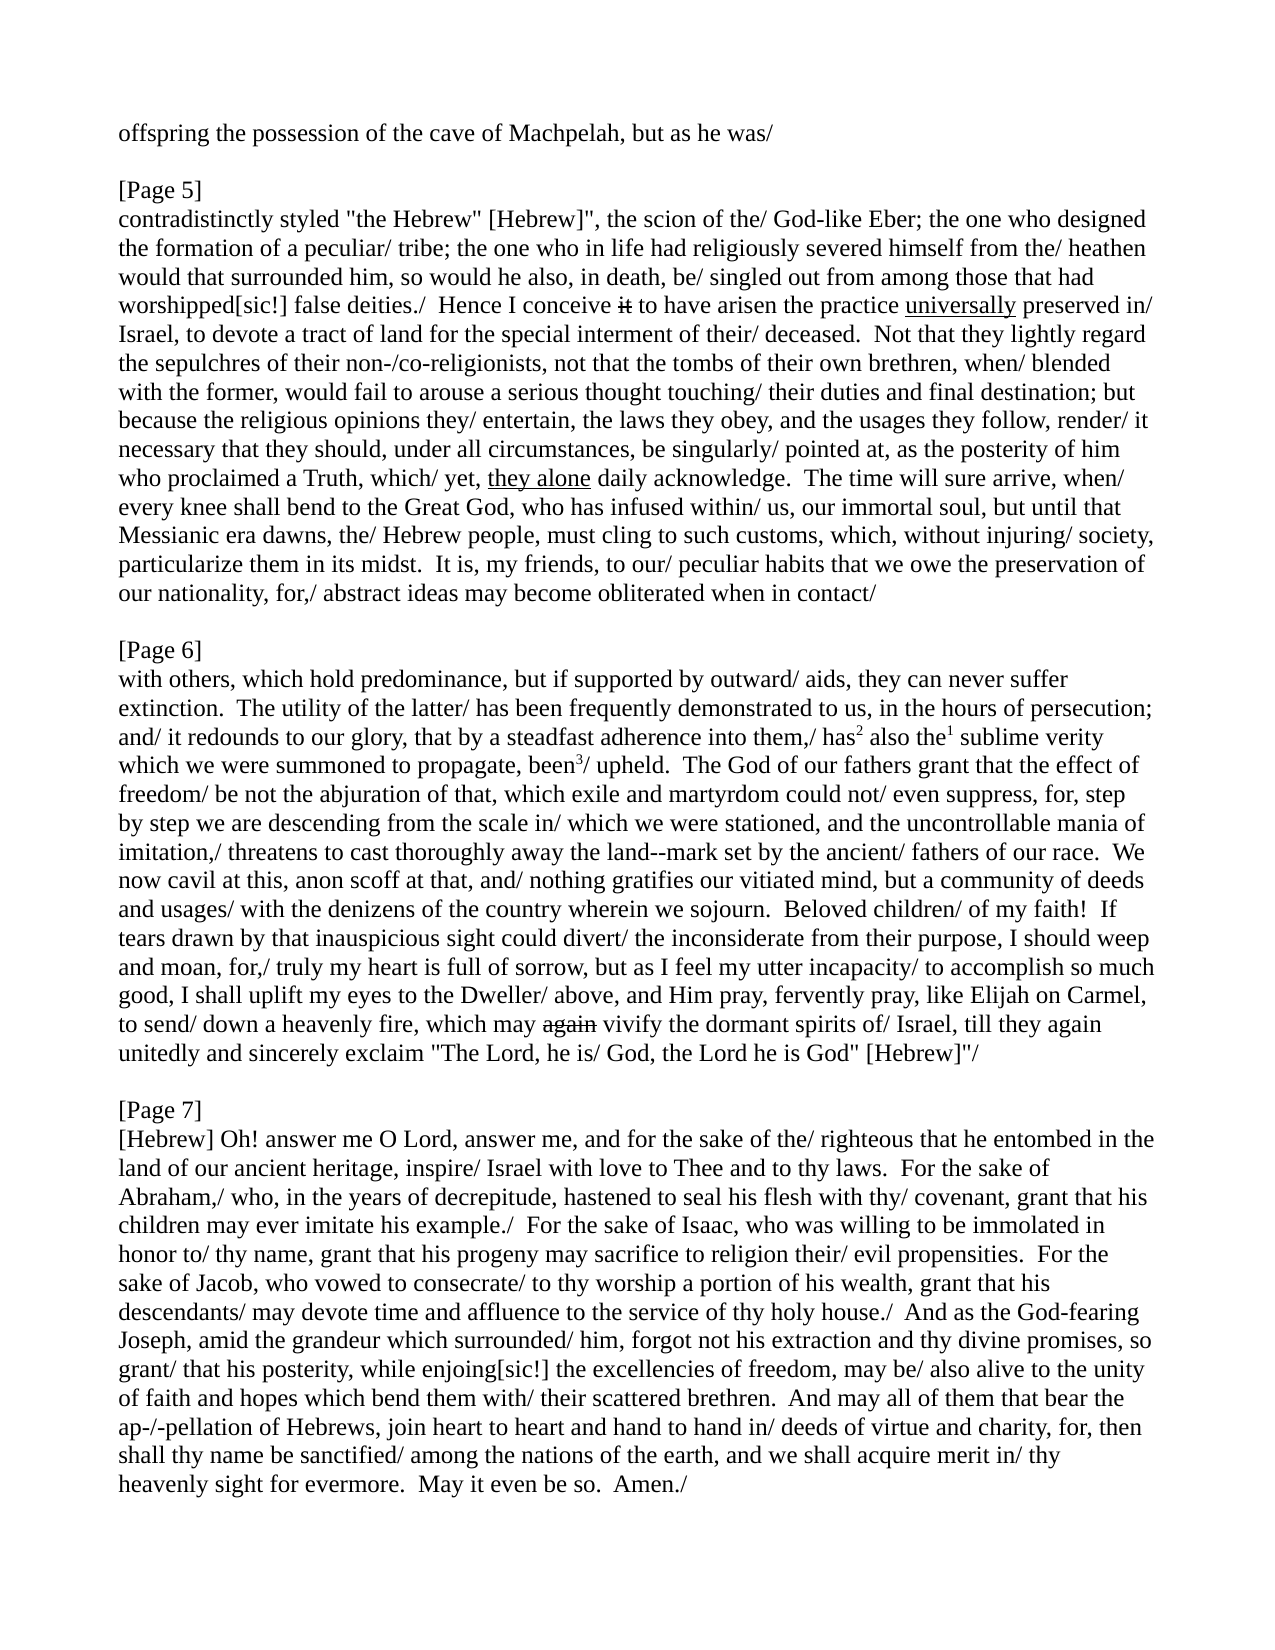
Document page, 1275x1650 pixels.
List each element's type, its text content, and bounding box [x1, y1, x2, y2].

text [Page 6] [118, 636, 1157, 664]
text [Page 7] [118, 1096, 1157, 1124]
text [Page 5] [118, 176, 1157, 204]
text offspring the possession of the cave of Machpelah, but as he was/ [118, 118, 1157, 147]
text [Hebrew] Oh! answer me O Lord, answer me, and for the sake of the/ righteous that he entombed in the land of our ancient heritage, inspire/ Israel with love to Thee and to thy laws. For the sake of Abraham,/ who, in the years of decrepitude, hastened to seal his flesh with thy/ covenant, grant that his children may ever imitate his example./ For the sake of Isaac, who was willing to be immolated in honor to/ thy name, grant that his progeny may sacrifice to religion their/ evil propensities. For the sake of Jacob, who vowed to consecrate/ to thy worship a portion of his wealth, grant that his descendants/ may devote time and affluence to the service of thy holy house./ And as the God-fearing Joseph, amid the grandeur which surrounded/ him, forgot not his extraction and thy divine promises, so grant/ that his posterity, while enjoing[sic!] the excellencies of freedom, may be/ also alive to the unity of faith and hopes which bend them with/ their scattered brethren. And may all of them that bear the ap-/-pellation of Hebrews, join heart to heart and hand to hand in/ deeds of virtue and charity, for, then shall thy name be sanctified/ among the nations of the earth, and we shall acquire merit in/ thy heavenly sight for evermore. May it even be so. Amen./ [118, 1124, 1157, 1498]
text with others, which hold predominance, but if supported by outward/ aids, they can never suffer extinction. The utility of the latter/ has been frequently demonstrated to us, in the hours of persecution; and/ it redounds to our glory, that by a steadfast adherence into them,/ has2 also the1 sublime verity which we were summoned to propagate, been3/ upheld. The God of our fathers grant that the effect of freedom/ be not the abjuration of that, which exile and martyrdom could not/ even suppress, for, step by step we are descending from the scale in/ which we were stationed, and the uncontrollable mania of imitation,/ threatens to cast thoroughly away the land--mark set by the ancient/ fathers of our race. We now cavil at this, anon scoff at that, and/ nothing gratifies our vitiated mind, but a community of deeds and usages/ with the denizens of the country wherein we sojourn. Beloved children/ of my faith! If tears drawn by that inauspicious sight could divert/ the inconsiderate from their purpose, I should weep and moan, for,/ truly my heart is full of sorrow, but as I feel my utter incapacity/ to accomplish so much good, I shall uplift my eyes to the Dweller/ above, and Him pray, fervently pray, like Elijah on Carmel, to send/ down a heavenly fire, which may again vivify the dormant spirits of/ Israel, till they again unitedly and sincerely exclaim "The Lord, he is/ God, the Lord he is God" [Hebrew]"/ [118, 664, 1157, 1067]
text contradistinctly styled "the Hebrew" [Hebrew]", the scion of the/ God-like Eber; the one who designed the formation of a peculiar/ tribe; the one who in life had religiously severed himself from the/ heathen would that surrounded him, so would he also, in death, be/ singled out from among those that had worshipped[sic!] false deities./ Hence I conceive it to have arisen the practice universally preserved in/ Israel, to devote a tract of land for the special interment of their/ deceased. Not that they lightly regard the sepulchres of their non-/co-religionists, not that the tombs of their own brethren, when/ blended with the former, would fail to arouse a serious thought touching/ their duties and final destination; but because the religious opinions they/ entertain, the laws they obey, and the usages they follow, render/ it necessary that they should, under all circumstances, be singularly/ pointed at, as the posterity of him who proclaimed a Truth, which/ yet, they alone daily acknowledge. The time will sure arrive, when/ every knee shall bend to the Great God, who has infused within/ us, our immortal soul, but until that Messianic era dawns, the/ Hebrew people, must cling to such customs, which, without injuring/ society, particularize them in its midst. It is, my friends, to our/ peculiar habits that we owe the preservation of our nationality, for,/ abstract ideas may become obliterated when in contact/ [118, 204, 1157, 607]
